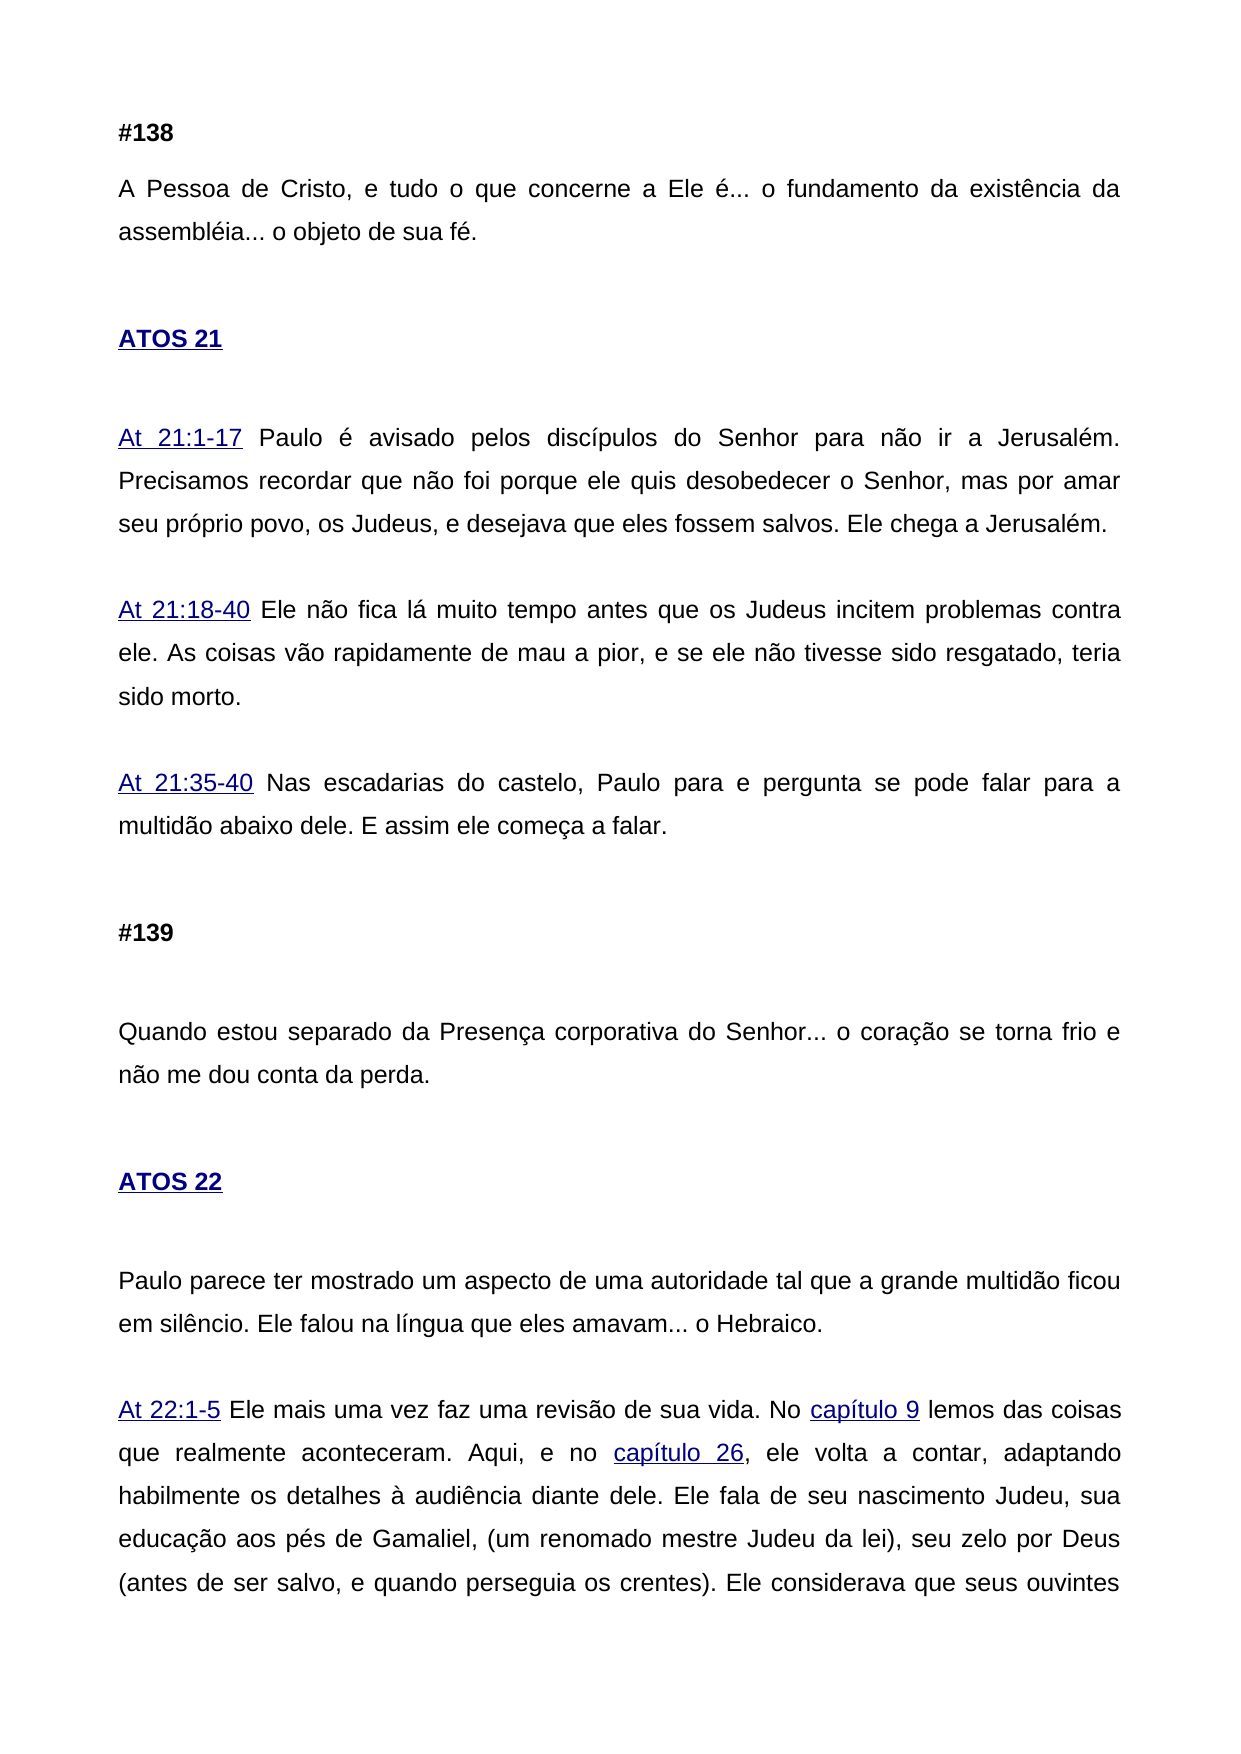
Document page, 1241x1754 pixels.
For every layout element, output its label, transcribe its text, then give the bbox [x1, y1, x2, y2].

text At 21:35-40 Nas escadarias do castelo, Paulo para e pergunta se pode falar para a multidão abaixo dele. E assim ele começa a falar. [118, 768, 1122, 839]
text Paulo parece ter mostrado um aspecto de uma autoridade tal que a grande multidão ficou em silêncio. Ele falou na língua que eles amavam... o Hebraico. [118, 1266, 1122, 1337]
text At 21:18-40 Ele não fica lá muito tempo antes que os Judeus incitem problemas contra ele. As coisas vão rapidamente de mau a pior, e se ele não tivesse sido resgatado, teria sido morto. [118, 595, 1122, 710]
subtitle #138 [118, 118, 1122, 147]
text A Pessoa de Cristo, e tudo o que concerne a Ele é... o fundamento da existência da assembléia... o objeto de sua fé. [118, 174, 1122, 246]
subtitle ATOS 21 [118, 324, 1122, 353]
text At 22:1-5 Ele mais uma vez faz uma revisão de sua vida. No capítulo 9 lemos das coisas que realmente aconteceram. Aqui, e no capítulo 26, ele volta a contar, adaptando habilmente os detalhes à audiência diante dele. Ele fala de seu nascimento Judeu, sua educação aos pés de Gamaliel, (um renomado mestre Judeu da lei), seu zelo por Deus (antes de ser salvo, e quando perseguia os crentes). Ele considerava que seus ouvintes [118, 1395, 1122, 1596]
text Quando estou separado da Presença corporativa do Senhor... o coração se torna frio e não me dou conta da perda. [118, 1017, 1122, 1088]
subtitle ATOS 22 [118, 1167, 1122, 1196]
text At 21:1-17 Paulo é avisado pelos discípulos do Senhor para não ir a Jerusalém. Precisamos recordar que não foi porque ele quis desobedecer o Senhor, mas por amar seu próprio povo, os Judeus, e desejava que eles fossem salvos. Ele chega a Jerusalém. [118, 423, 1122, 538]
subtitle #139 [118, 918, 1122, 947]
